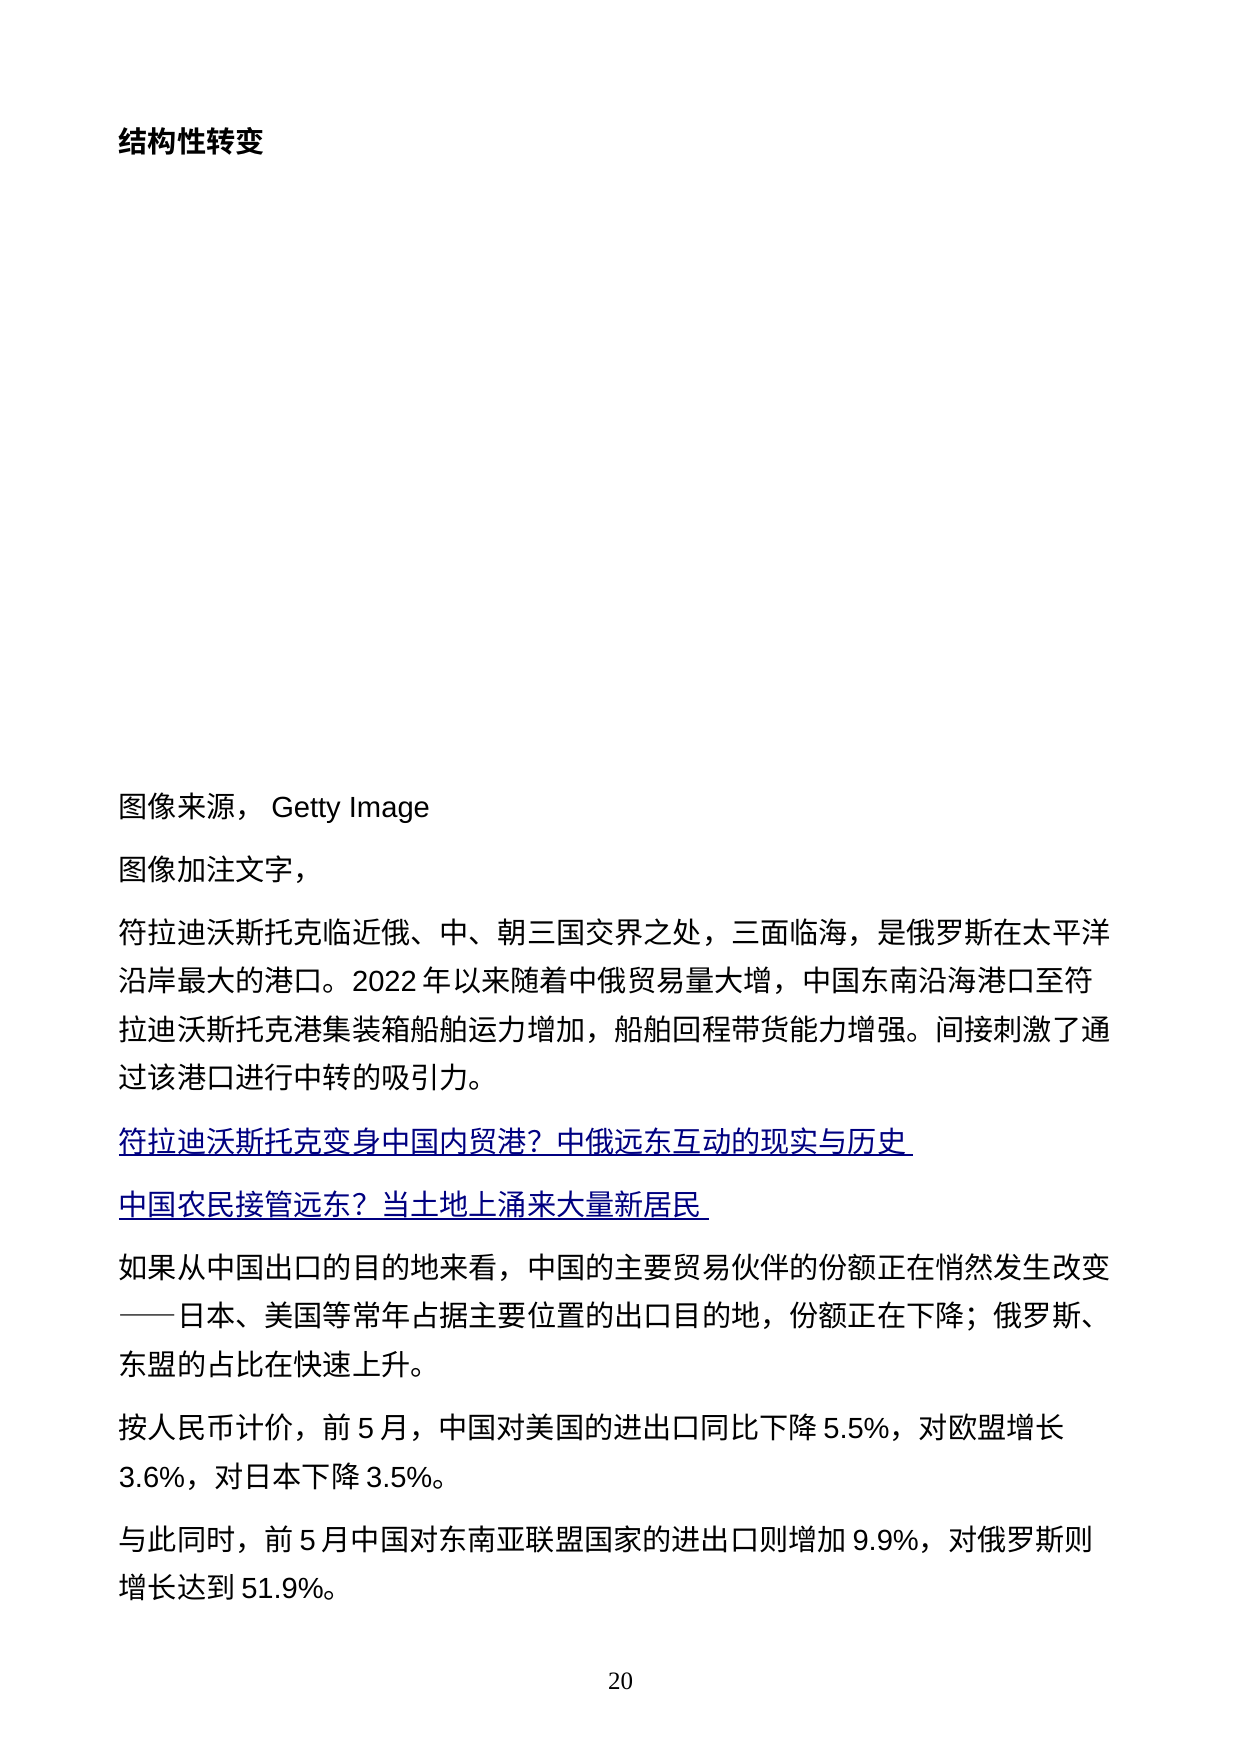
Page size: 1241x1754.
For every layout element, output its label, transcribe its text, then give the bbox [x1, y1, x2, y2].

text 按人民币计价，前5月，中国对美国的进出口同比下降5.5%，对欧盟增长3.6%，对日本下降3.5%。 [118, 1405, 1122, 1496]
text 图像加注文字， [118, 846, 1122, 889]
text 中国农民接管远东？当土地上涌来大量新居民 [118, 1181, 1122, 1224]
text 符拉迪沃斯托克变身中国内贸港？中俄远东互动的现实与历史 [118, 1118, 1122, 1161]
text 图像来源， Getty Image [118, 783, 1122, 826]
text 符拉迪沃斯托克临近俄、中、朝三国交界之处，三面临海，是俄罗斯在太平洋沿岸最大的港口。2022年以来随着中俄贸易量大增，中国东南沿海港口至符拉迪沃斯托克港集装箱船舶运力增加，船舶回程带货能力增强。间接刺激了通过该港口进行中转的吸引力。 [118, 909, 1122, 1097]
text 如果从中国出口的目的地来看，中国的主要贸易伙伴的份额正在悄然发生改变——日本、美国等常年占据主要位置的出口目的地，份额正在下降；俄罗斯、东盟的占比在快速上升。 [118, 1244, 1122, 1384]
subtitle 结构性转变 [118, 118, 1122, 161]
text 与此同时，前5月中国对东南亚联盟国家的进出口则增加9.9%，对俄罗斯则增长达到51.9%。 [118, 1516, 1122, 1607]
